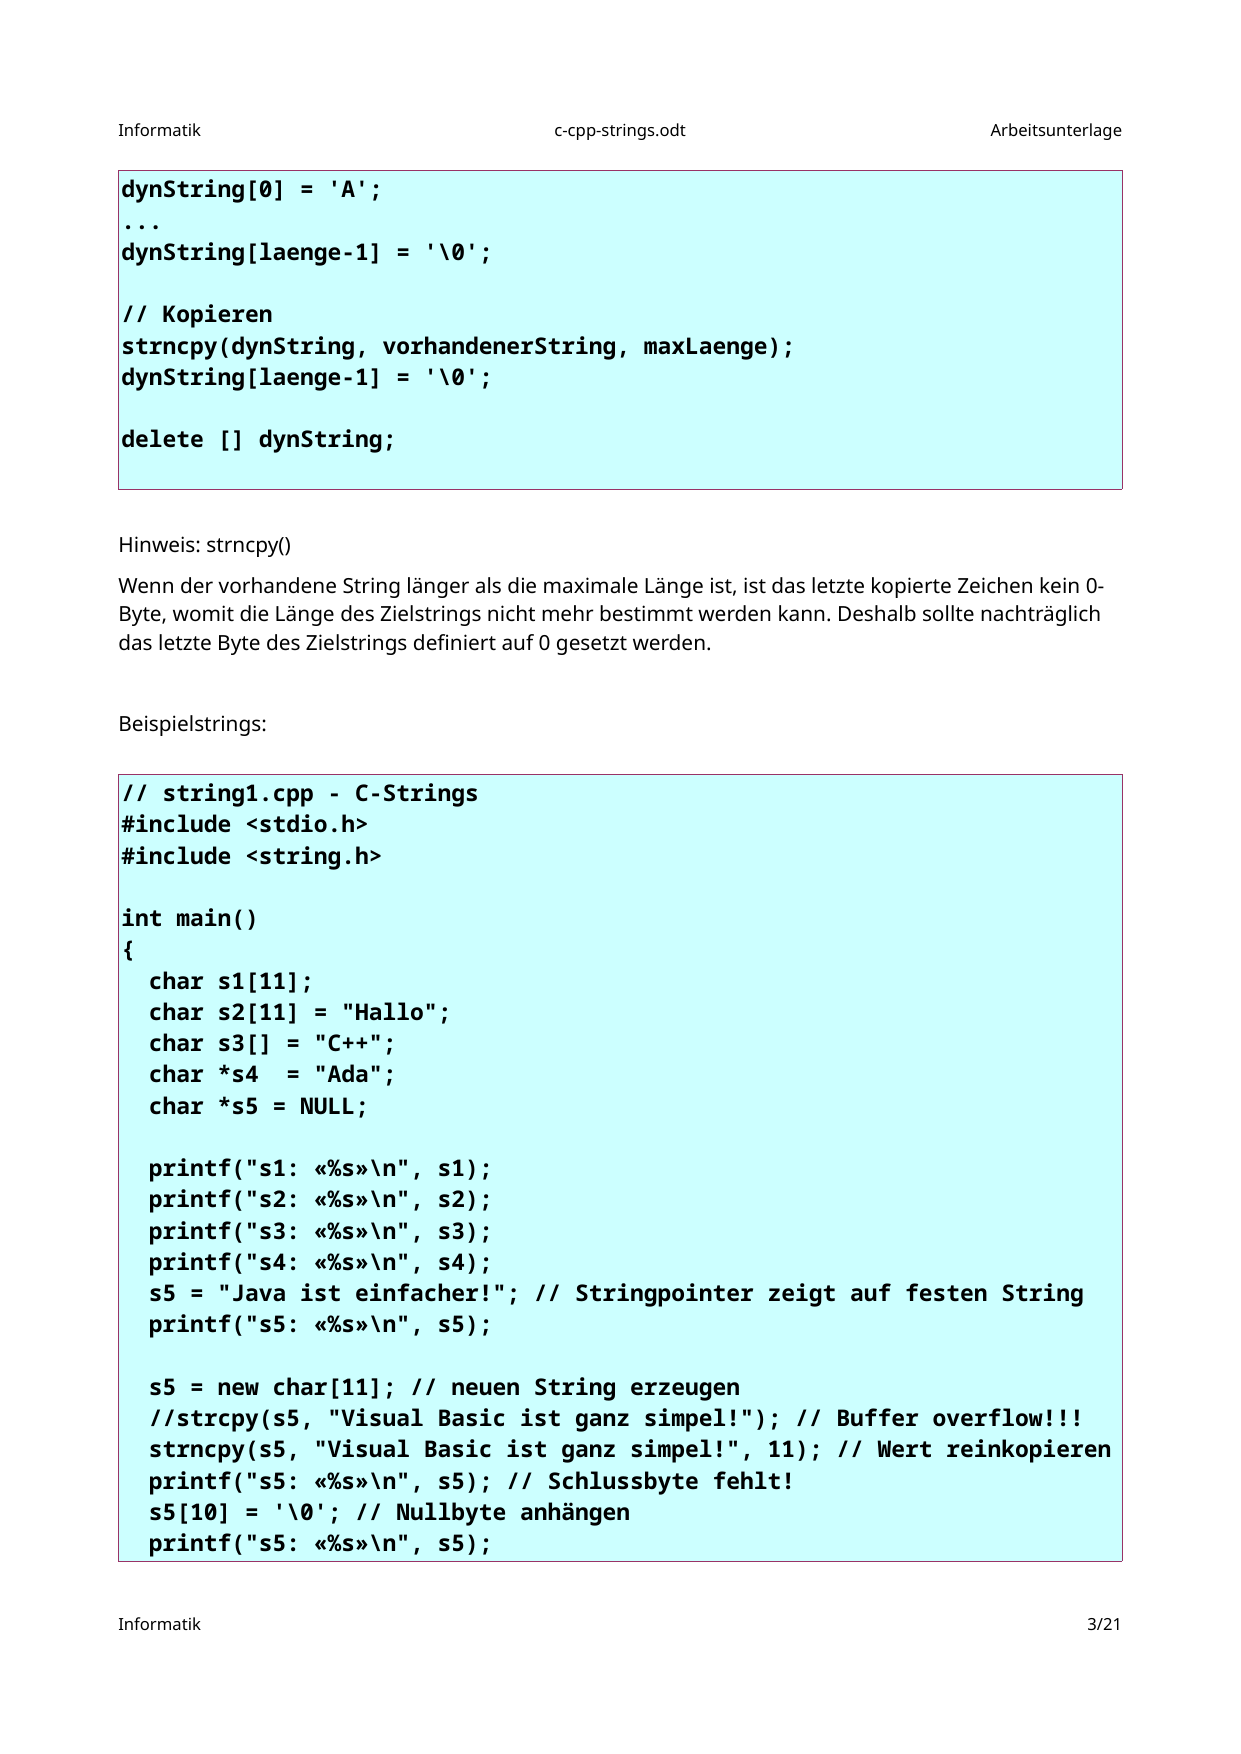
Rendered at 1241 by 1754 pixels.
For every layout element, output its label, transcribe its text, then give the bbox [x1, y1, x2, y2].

text Beispielstrings: [118, 709, 1122, 738]
text //strcpy(s5, "Visual Basic ist ganz simpel!"); // Buffer overflow!!! [119, 1399, 1122, 1430]
text Hinweis: strncpy() [118, 530, 1122, 558]
text char s2[11] = "Hallo"; [119, 993, 1122, 1024]
text ... [119, 202, 1122, 233]
text // Kopieren [119, 295, 1122, 327]
text strncpy(dynString, vorhandenerString, maxLaenge); [119, 327, 1122, 358]
text char *s4 = "Ada"; [119, 1055, 1122, 1087]
text printf("s5: «%s»\n", s5); [119, 1524, 1122, 1561]
text printf("s3: «%s»\n", s3); [119, 1212, 1122, 1243]
text int main() [119, 899, 1122, 930]
text printf("s2: «%s»\n", s2); [119, 1180, 1122, 1212]
text dynString[laenge-1] = '\0'; [119, 358, 1122, 389]
text char s3[] = "C++"; [119, 1024, 1122, 1055]
text printf("s1: «%s»\n", s1); [119, 1149, 1122, 1180]
text dynString[0] = 'A'; [119, 171, 1122, 202]
text printf("s5: «%s»\n", s5); [119, 1305, 1122, 1337]
text { [119, 930, 1122, 962]
text printf("s5: «%s»\n", s5); // Schlussbyte fehlt! [119, 1462, 1122, 1493]
text printf("s4: «%s»\n", s4); [119, 1243, 1122, 1274]
text delete [] dynString; [119, 420, 1122, 452]
text char s1[11]; [119, 962, 1122, 993]
text Wenn der vorhandene String länger als die maximale Länge ist, ist das letzte kopierte Zeichen kein 0-Byte, womit die Länge des Zielstrings nicht mehr bestimmt werden kann. Deshalb sollte nachträglich das letzte Byte des Zielstrings definiert auf 0 gesetzt werden. [118, 571, 1122, 656]
text char *s5 = NULL; [119, 1087, 1122, 1118]
text #include <string.h> [119, 837, 1122, 868]
text strncpy(s5, "Visual Basic ist ganz simpel!", 11); // Wert reinkopieren [119, 1430, 1122, 1462]
text s5 = "Java ist einfacher!"; // Stringpointer zeigt auf festen String [119, 1274, 1122, 1305]
text #include <stdio.h> [119, 805, 1122, 837]
text dynString[laenge-1] = '\0'; [119, 233, 1122, 295]
text // string1.cpp - C-Strings [119, 775, 1122, 805]
text s5[10] = '\0'; // Nullbyte anhängen [119, 1493, 1122, 1524]
text s5 = new char[11]; // neuen String erzeugen [119, 1368, 1122, 1399]
